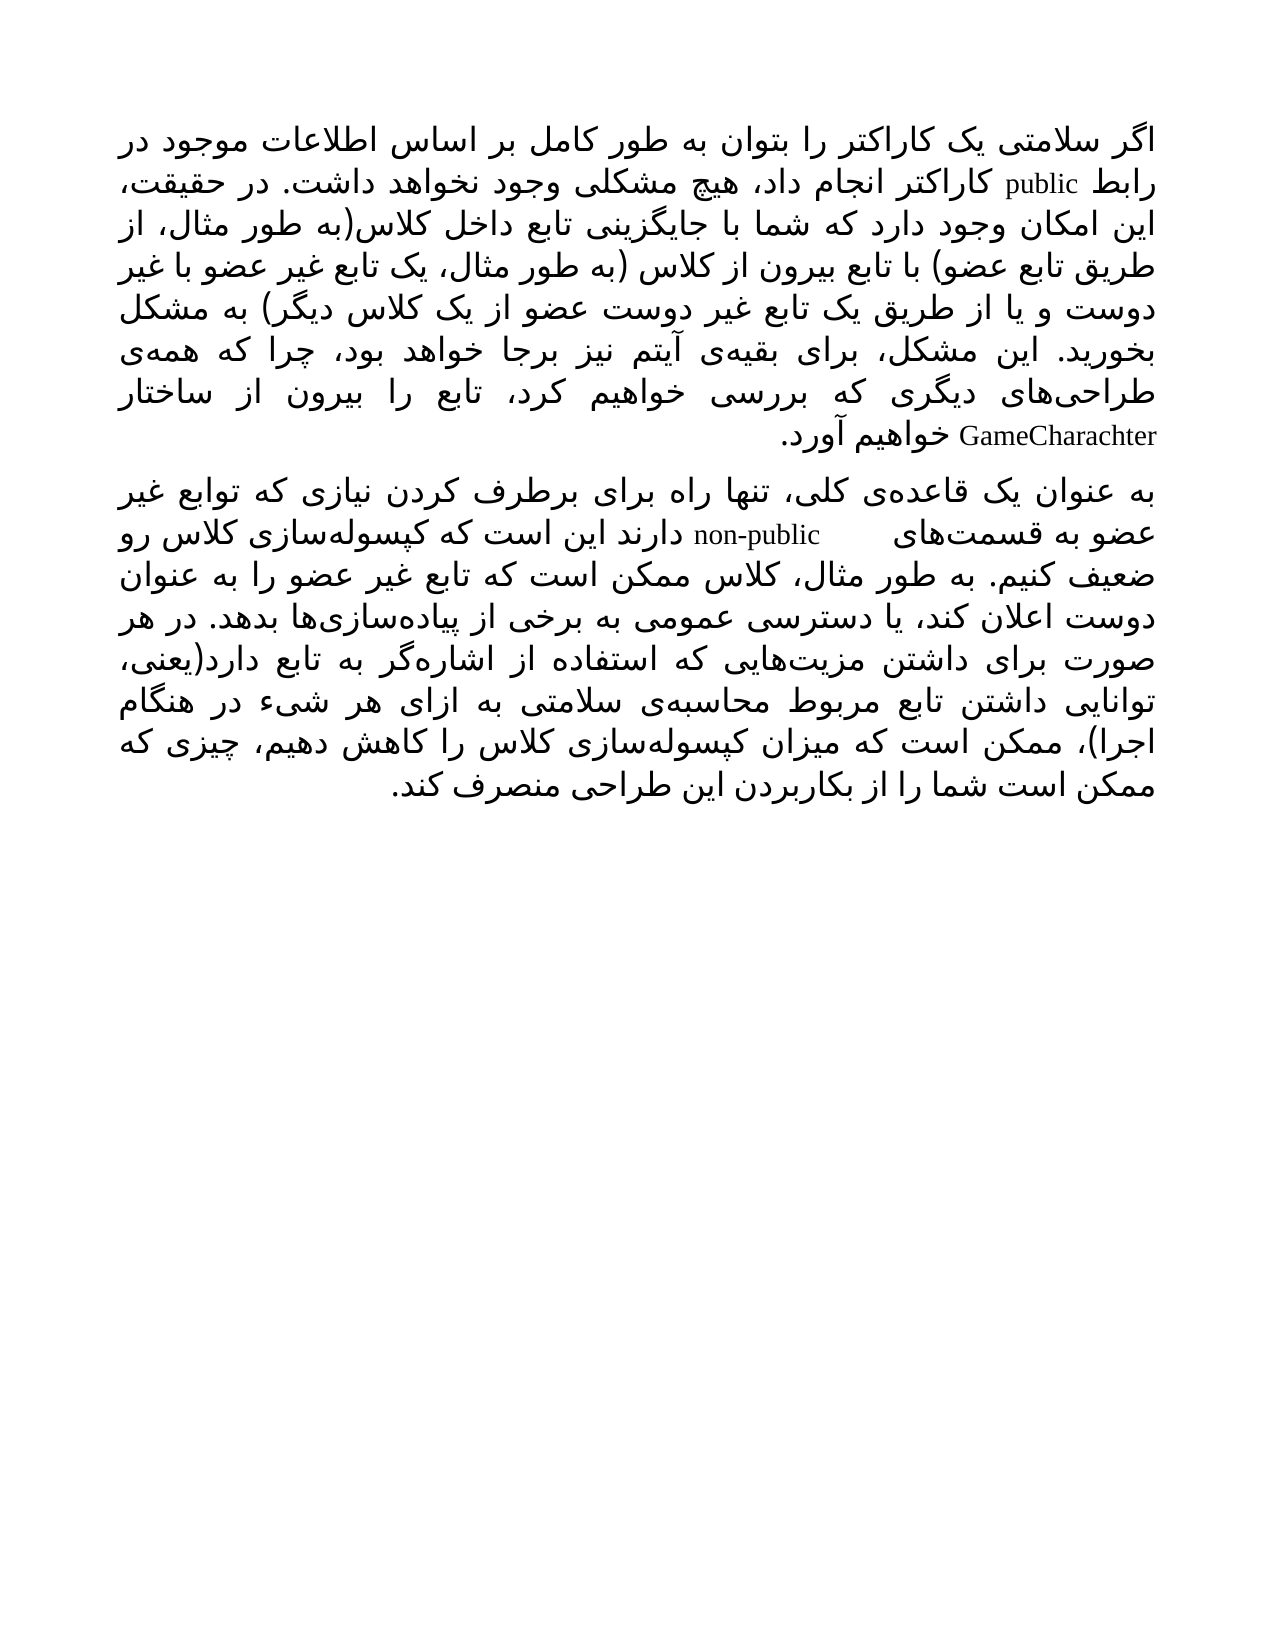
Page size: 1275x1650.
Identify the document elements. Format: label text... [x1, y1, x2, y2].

text از سوی دیگر، از آنجایی که تابع محاسبه‌ی سلامتی، یک تابع عضو از کلاس GameCharachter نیست، بدین معنی است که تابع، دسترسی خاصی به اعضای داخلی شیء‌ای که محاسبات آن را انجام می‌دهد ندارد. به طور مثال، defaultHealthCalc دسترسی‌ای به قسمت‌های non-public کلاس EvilBadGuy ندارد. اگر سلامتی یک کاراکتر را بتوان به طور کامل بر اساس اطلاعات موجود در رابط public کاراکتر انجام داد، هیچ مشکلی وجود نخواهد داشت. در حقیقت، این امکان وجود دارد که شما با جایگزینی تابع داخل کلاس(به طور مثال، از طریق تابع عضو) با تابع بیرون از کلاس (به طور مثال، یک تابع غیر عضو با غیر دوست و یا از طریق یک تابع غیر دوست عضو از یک کلاس دیگر) به مشکل بخورید. این مشکل، برای بقیه‌ی آیتم نیز برجا خواهد بود، چرا که همه‌ی طراحی‌های دیگری که بررسی خواهیم کرد، تابع را بیرون از ساختار GameCharachter خواهیم آورد. [118, 118, 1157, 454]
text به عنوان یک قاعده‌ی کلی، تنها راه برای برطرف کردن نیازی که توابع غیر عضو به قسمت‌های non-public دارند این است که کپسوله‌سازی کلاس رو ضعیف کنیم. به طور مثال، کلاس ممکن است که تابع غیر عضو را به عنوان دوست اعلان کند، یا دسترسی عمومی به برخی از پیاده‌سازی‌ها بدهد. در هر صورت برای داشتن مزیت‌هایی که استفاده از اشاره‌گر به تابع دارد(یعنی، توانایی داشتن تابع مربوط محاسبه‌ی سلامتی به ازای هر شیء در هنگام اجرا)، ممکن است که میزان کپسوله‌سازی کلاس را کاهش دهیم، چیزی که ممکن است شما را از بکاربردن این طراحی منصرف کند. [118, 468, 1157, 804]
